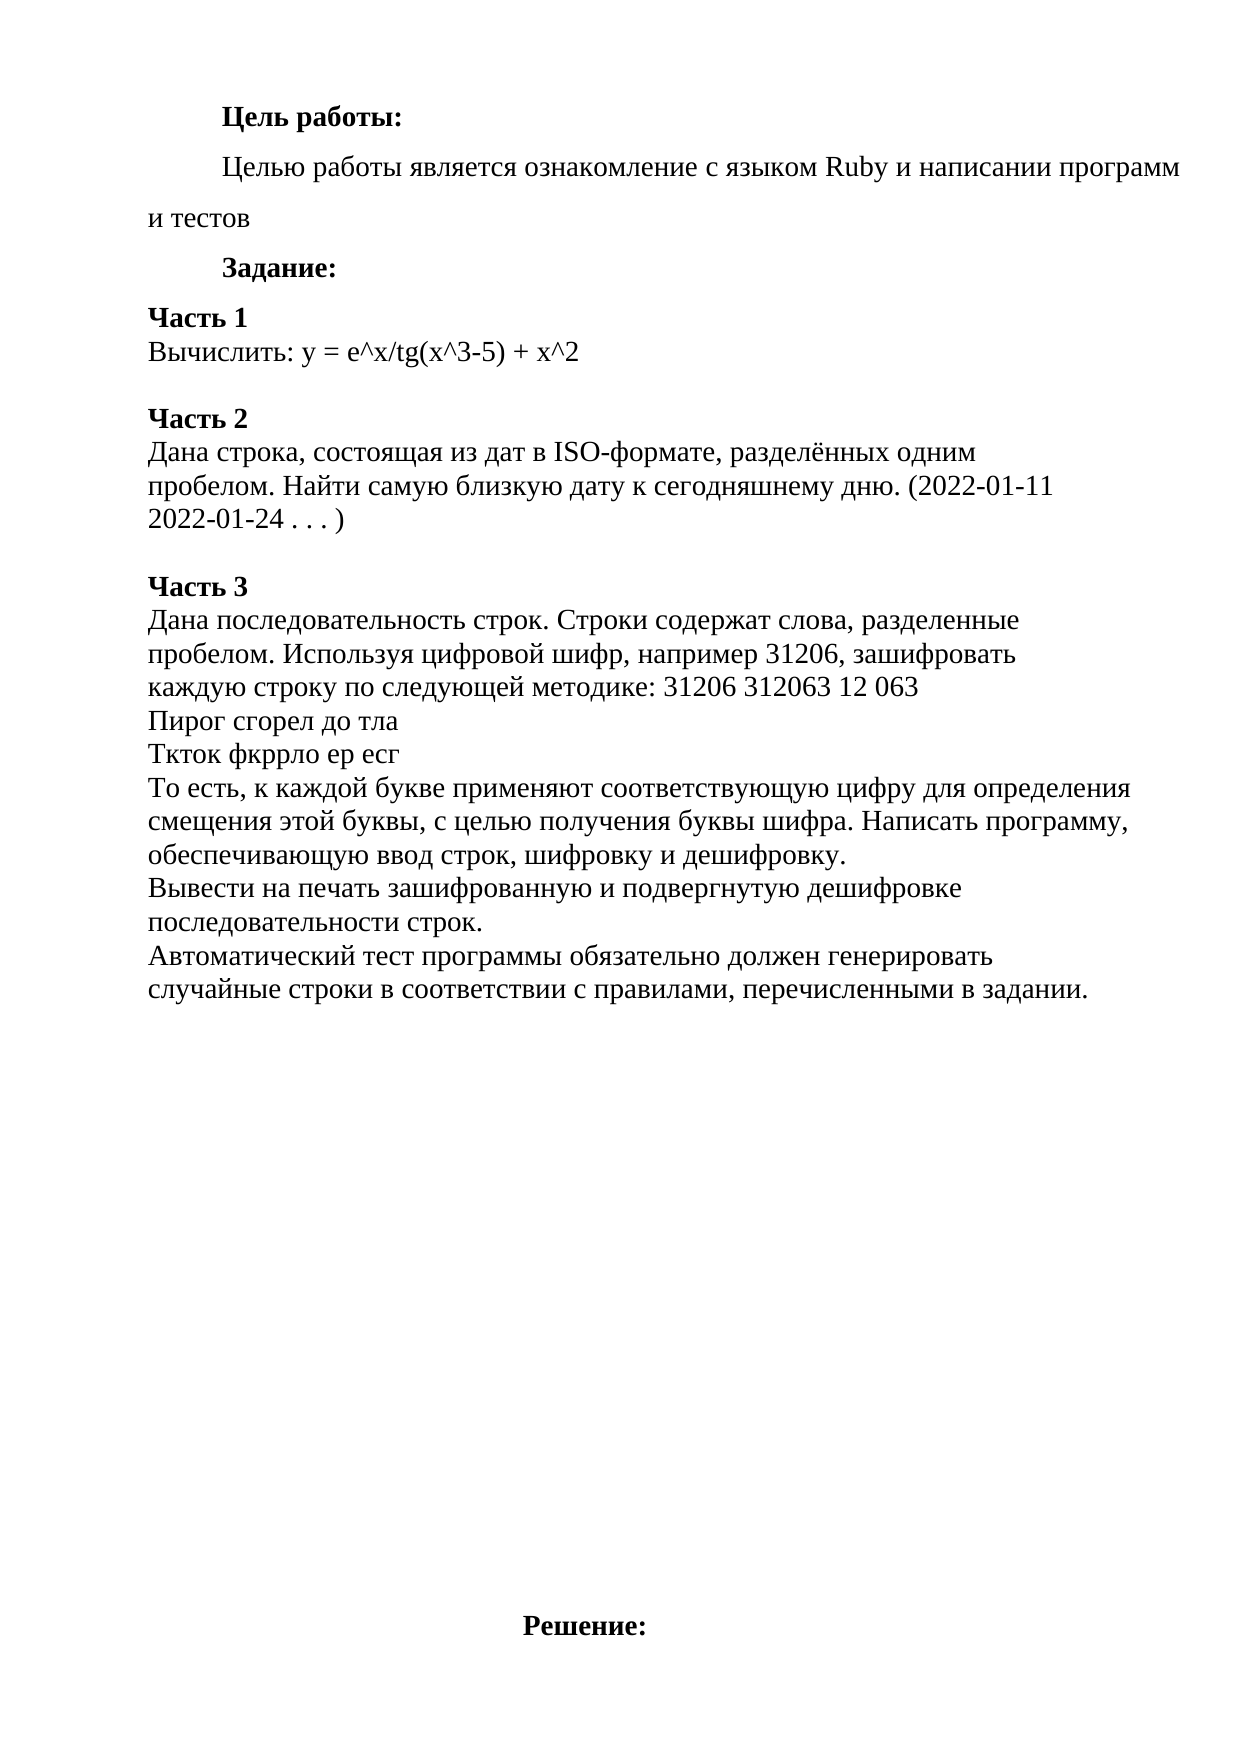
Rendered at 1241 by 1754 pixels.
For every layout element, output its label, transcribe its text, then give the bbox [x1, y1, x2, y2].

text пробелом. Найти самую близкую дату к сегодняшнему дню. (2022-01-11 [148, 468, 1181, 502]
text Пирог сгорел до тла [148, 703, 1181, 736]
text Ткток фкррло ер есг [148, 736, 1181, 770]
text случайные строки в соответствии с правилами, перечисленными в задании. [148, 971, 1181, 1005]
text Вывести на печать зашифрованную и подвергнутую дешифровке последовательности строк. [148, 871, 1181, 938]
text Решение: [223, 1608, 1181, 1642]
text 2022-01-24 . . . ) [148, 502, 1181, 535]
text Автоматический тест программы обязательно должен генерировать [148, 938, 1181, 971]
text Часть 3 [148, 569, 1181, 602]
text Дана строка, состоящая из дат в ISO-формате, разделённых одним [148, 434, 1181, 468]
text Дана последовательность строк. Строки содержат слова, разделенные [148, 602, 1181, 636]
text каждую строку по следующей методике: 31206 312063 12 063 [148, 669, 1181, 703]
text Часть 2 [148, 401, 1181, 434]
text Часть 1 [148, 300, 1181, 334]
text То есть, к каждой букве применяют соответствующую цифру для определения смещения этой буквы, с целью получения буквы шифра. Написать программу, обеспечивающую ввод строк, шифровку и дешифровку. [148, 770, 1181, 871]
text Целью работы является ознакомление с языком Ruby и написании программ и тестов [148, 149, 1181, 233]
text Цель работы: [148, 99, 1181, 133]
text Задание: [148, 250, 1181, 283]
text пробелом. Используя цифровой шифр, например 31206, зашифровать [148, 636, 1181, 669]
text Вычислить: y = e^x/tg(x^3-5) + x^2 [148, 334, 1181, 367]
